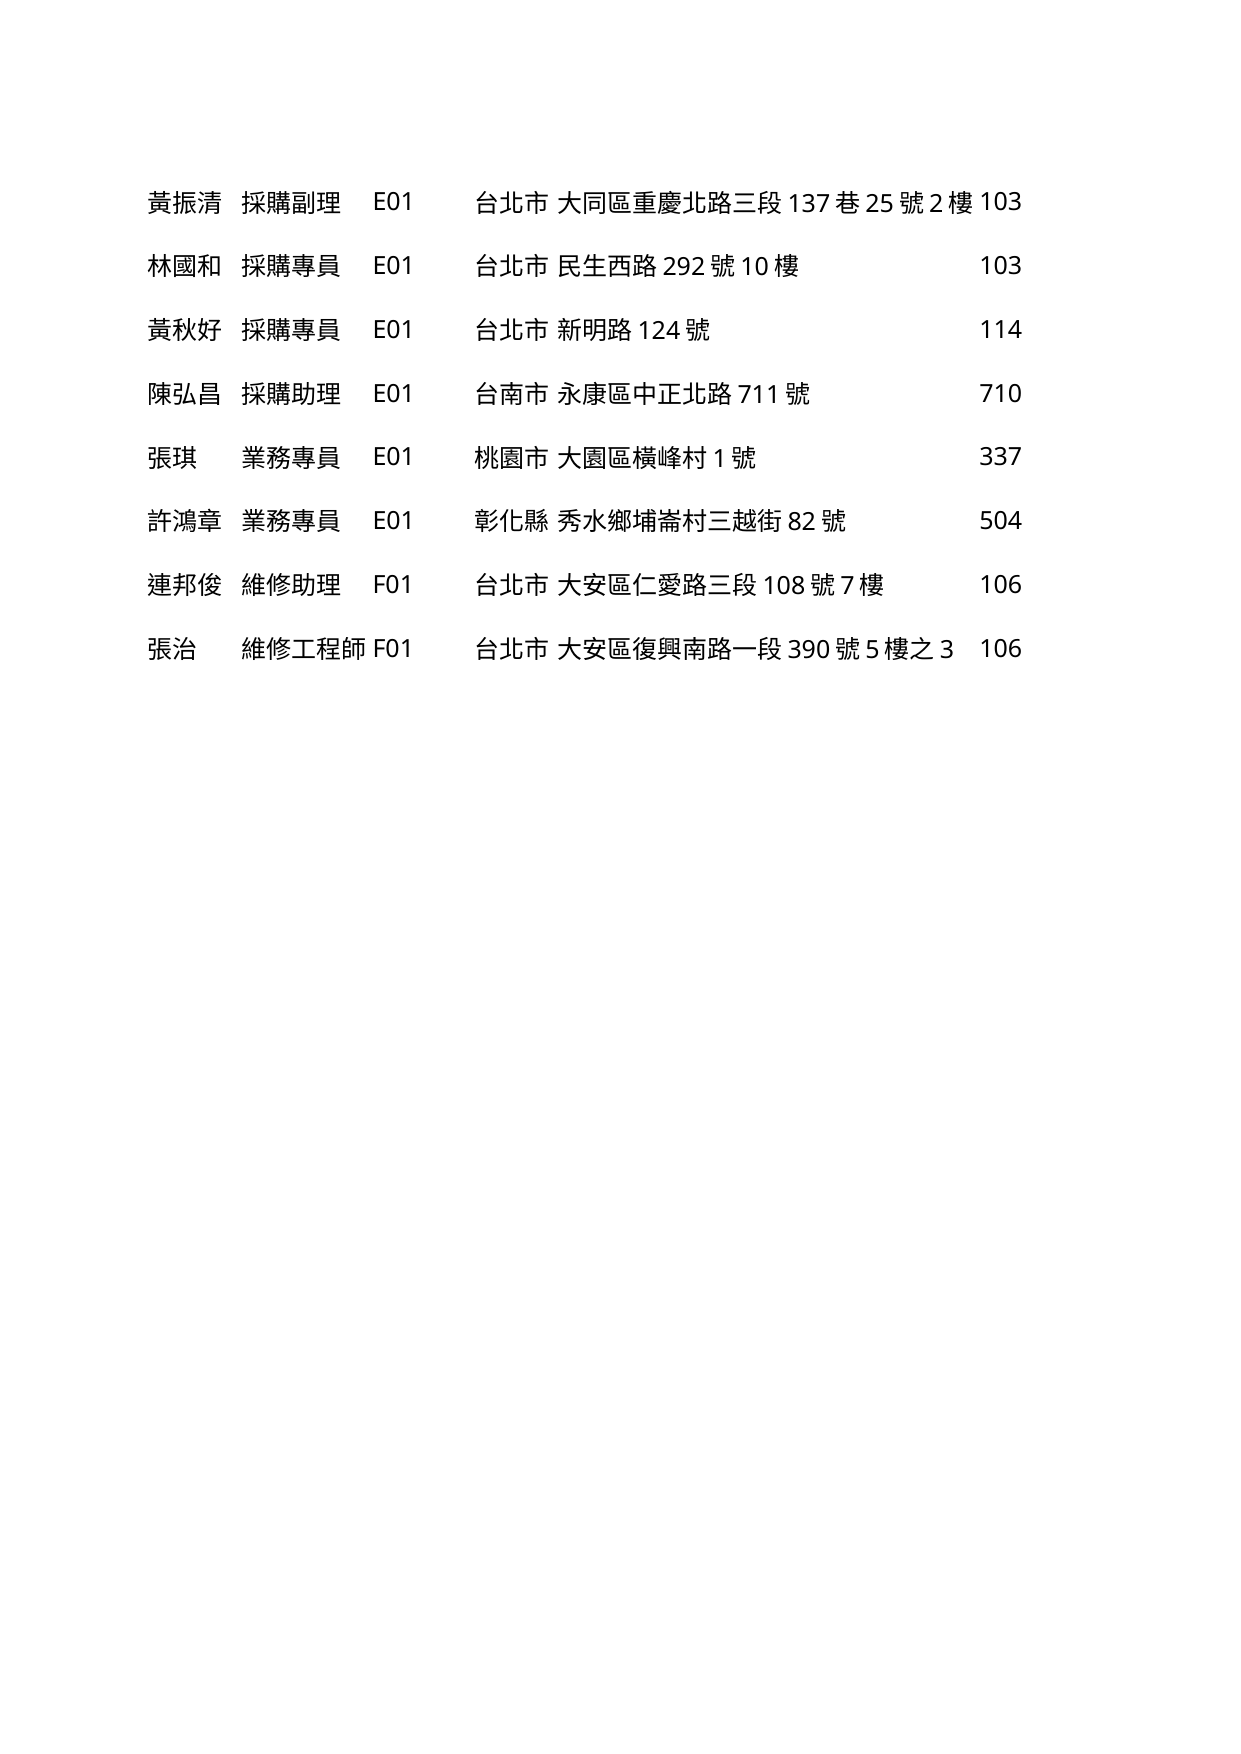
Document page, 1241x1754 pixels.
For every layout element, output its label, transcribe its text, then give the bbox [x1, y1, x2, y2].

table_cell 大同區重慶北路三段137巷25號2樓 [556, 158, 978, 222]
table_cell 採購助理 [240, 350, 371, 413]
table_cell 張琪 [146, 413, 240, 477]
table_cell 台北市 [473, 222, 556, 286]
table_cell E01 [371, 413, 473, 477]
table_cell 台北市 [473, 605, 556, 668]
table_cell 桃園市 [473, 413, 556, 477]
table_cell 大園區橫峰村1號 [556, 413, 978, 477]
table_cell 103 [978, 158, 1091, 222]
table_cell 維修工程師 [240, 605, 371, 668]
table_cell 業務專員 [240, 413, 371, 477]
table_cell 業務專員 [240, 477, 371, 541]
table_cell 新明路124號 [556, 286, 978, 349]
table_cell 採購副理 [240, 158, 371, 222]
table_cell 337 [978, 413, 1091, 477]
table_cell 永康區中正北路711號 [556, 350, 978, 413]
table_cell 106 [978, 605, 1091, 668]
table_cell 台南市 [473, 350, 556, 413]
table_cell 秀水鄉埔崙村三越街82號 [556, 477, 978, 541]
table_cell 許鴻章 [146, 477, 240, 541]
table_cell 張治 [146, 605, 240, 668]
table_cell 106 [978, 541, 1091, 604]
table_cell 大安區仁愛路三段108號7樓 [556, 541, 978, 604]
table_cell E01 [371, 222, 473, 286]
table_cell E01 [371, 350, 473, 413]
table_cell 台北市 [473, 286, 556, 349]
table_cell 103 [978, 222, 1091, 286]
table_cell 710 [978, 350, 1091, 413]
table_cell 504 [978, 477, 1091, 541]
table_cell 大安區復興南路一段390號5樓之3 [556, 605, 978, 668]
table_cell E01 [371, 477, 473, 541]
table_cell 採購專員 [240, 286, 371, 349]
table_cell 陳弘昌 [146, 350, 240, 413]
table_cell 114 [978, 286, 1091, 349]
table_cell 黃振清 [146, 158, 240, 222]
table_cell 連邦俊 [146, 541, 240, 604]
table_cell 採購專員 [240, 222, 371, 286]
table_cell 台北市 [473, 541, 556, 604]
table_cell E01 [371, 158, 473, 222]
table_cell 彰化縣 [473, 477, 556, 541]
table_cell 台北市 [473, 158, 556, 222]
table_cell F01 [371, 605, 473, 668]
table_cell 黃秋好 [146, 286, 240, 349]
table_cell F01 [371, 541, 473, 604]
table_cell E01 [371, 286, 473, 349]
table_cell 林國和 [146, 222, 240, 286]
table_cell 民生西路292號10樓 [556, 222, 978, 286]
table_cell 維修助理 [240, 541, 371, 604]
